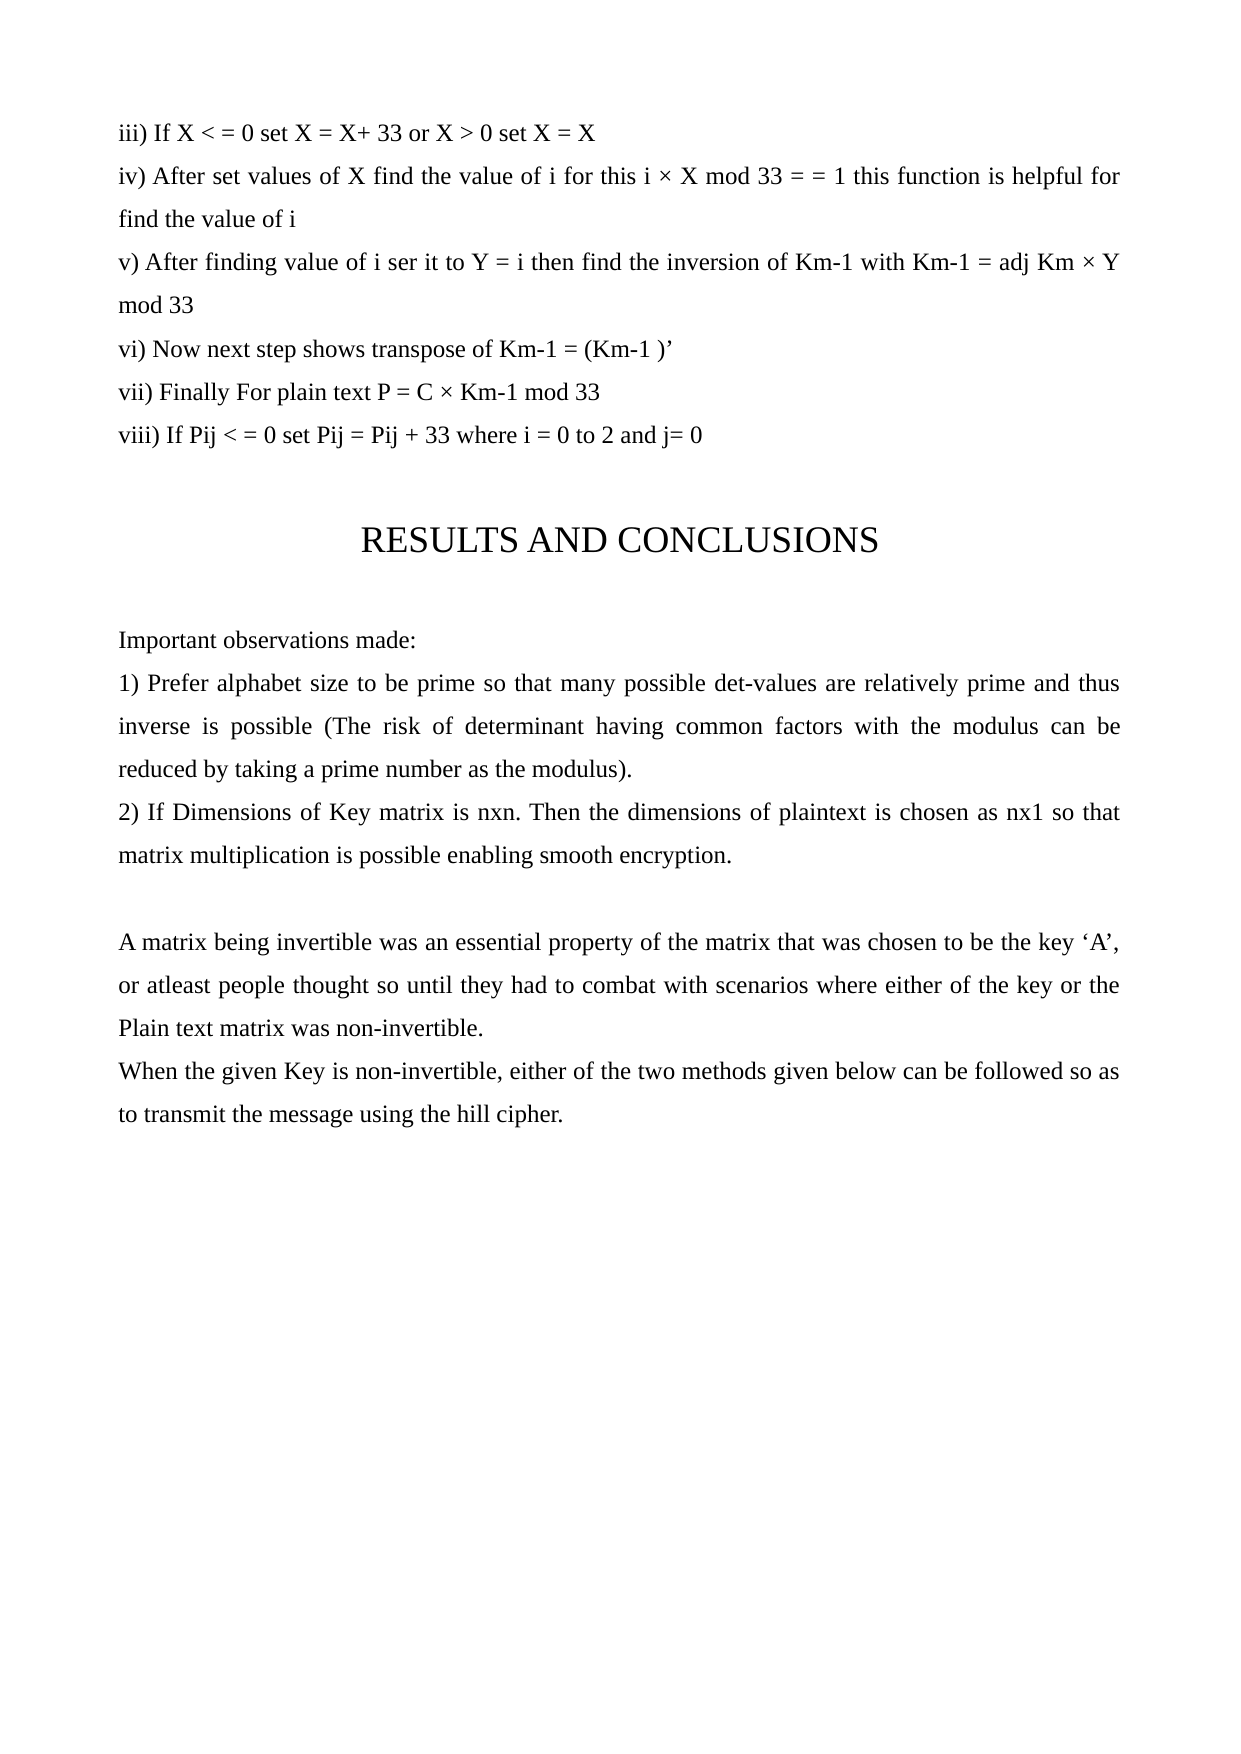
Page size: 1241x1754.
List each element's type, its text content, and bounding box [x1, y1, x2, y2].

text 1) Prefer alphabet size to be prime so that many possible det-values are relatively prime and thus inverse is possible (The risk of determinant having common factors with the modulus can be reduced by taking a prime number as the modulus). [118, 668, 1122, 783]
text A matrix being invertible was an essential property of the matrix that was chosen to be the key ‘A’, or atleast people thought so until they had to combat with scenarios where either of the key or the Plain text matrix was non-invertible. [118, 927, 1122, 1042]
text viii) If Pij < = 0 set Pij = Pij + 33 where i = 0 to 2 and j= 0 [118, 420, 1122, 449]
text vii) Finally For plain text P = C × Km-1 mod 33 [118, 377, 1122, 406]
text iv) After set values of X find the value of i for this i × X mod 33 = = 1 this function is helpful for find the value of i [118, 161, 1122, 233]
text RESULTS AND CONCLUSIONS [118, 517, 1122, 560]
text vi) Now next step shows transpose of Km-1 = (Km-1 )’ [118, 334, 1122, 362]
text iii) If X < = 0 set X = X+ 33 or X > 0 set X = X [118, 118, 1122, 147]
text v) After finding value of i ser it to Y = i then find the inversion of Km-1 with Km-1 = adj Km × Y mod 33 [118, 247, 1122, 319]
text When the given Key is non-invertible, either of the two methods given below can be followed so as to transmit the message using the hill cipher. [118, 1056, 1122, 1128]
text 2) If Dimensions of Key matrix is nxn. Then the dimensions of plaintext is chosen as nx1 so that matrix multiplication is possible enabling smooth encryption. [118, 797, 1122, 869]
text Important observations made: [118, 625, 1122, 653]
